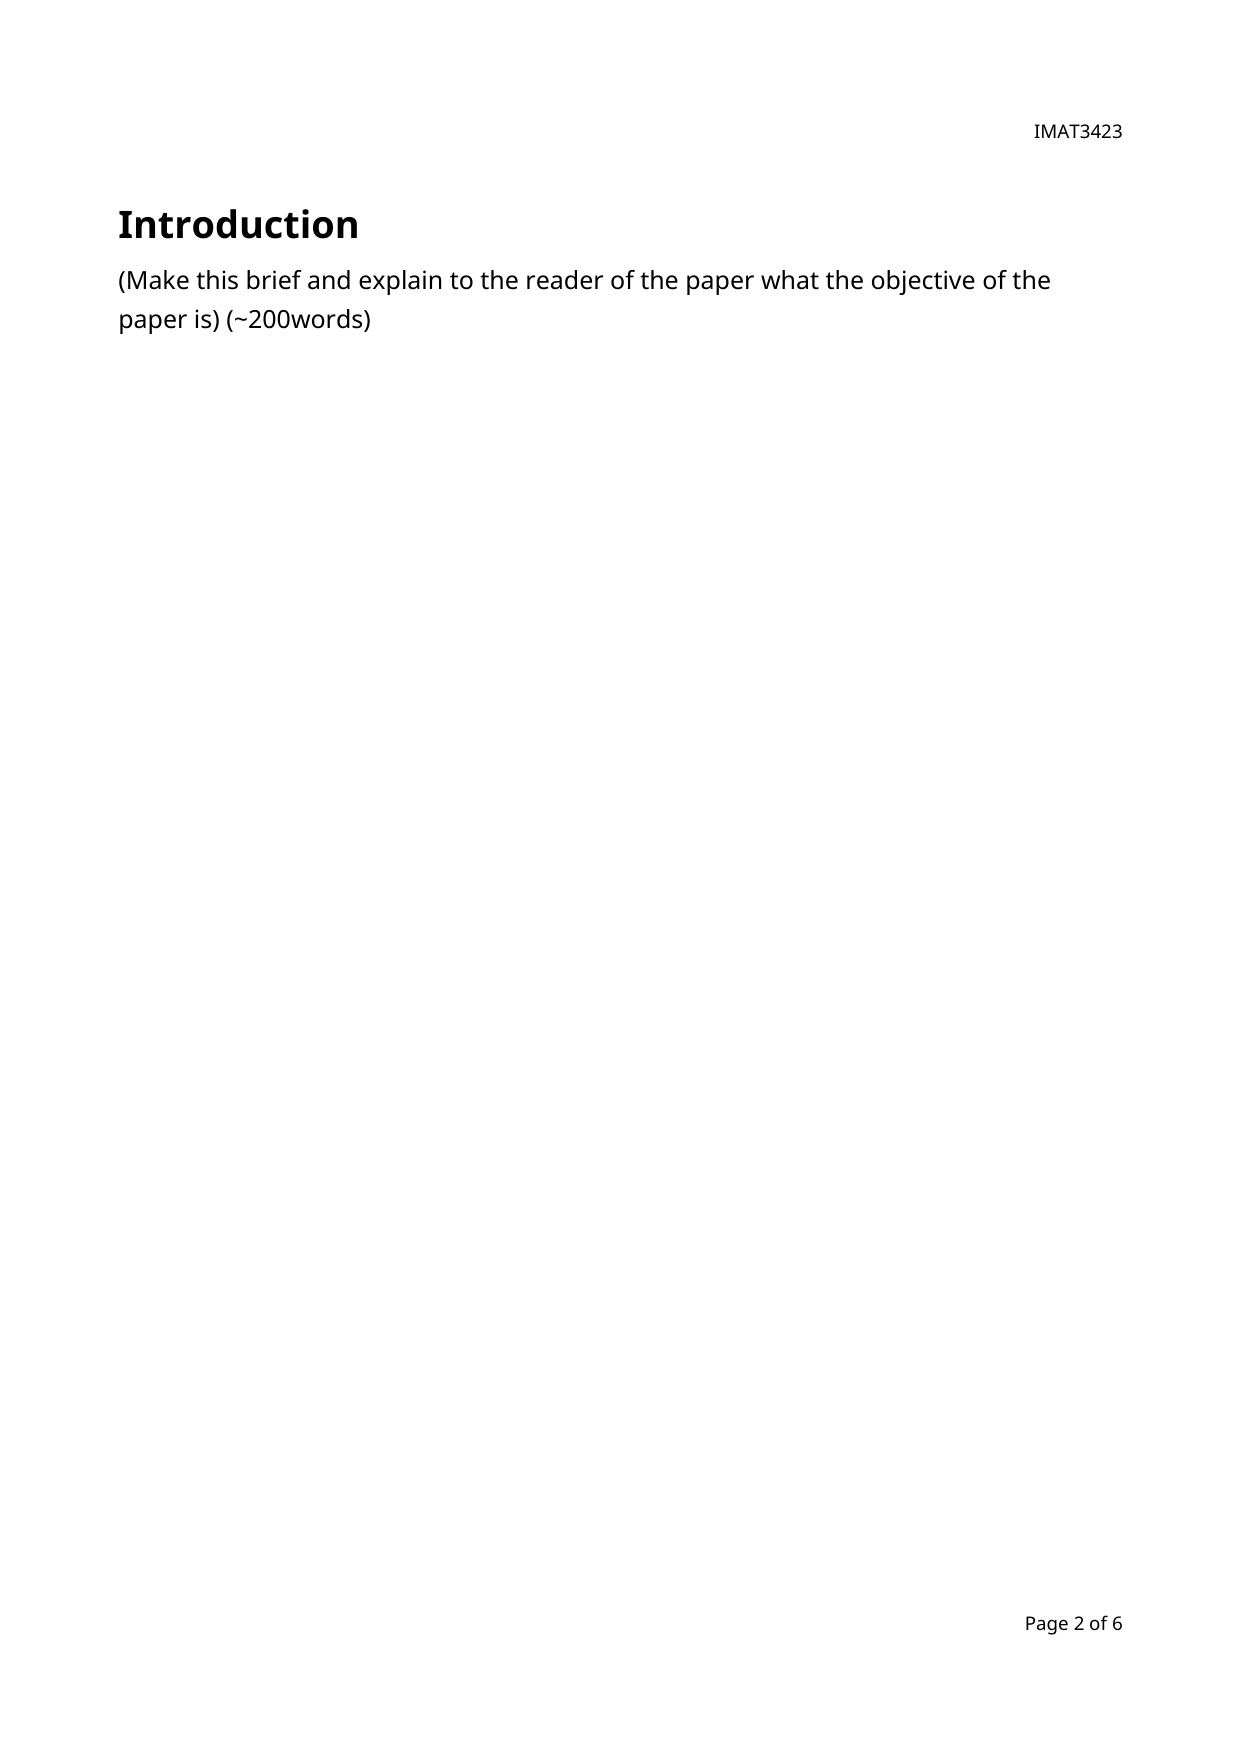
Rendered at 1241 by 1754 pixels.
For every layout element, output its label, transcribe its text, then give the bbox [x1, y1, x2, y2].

subtitle Introduction [118, 198, 1122, 250]
text (Make this brief and explain to the reader of the paper what the objective of the paper is) (~200words) [118, 262, 1122, 336]
